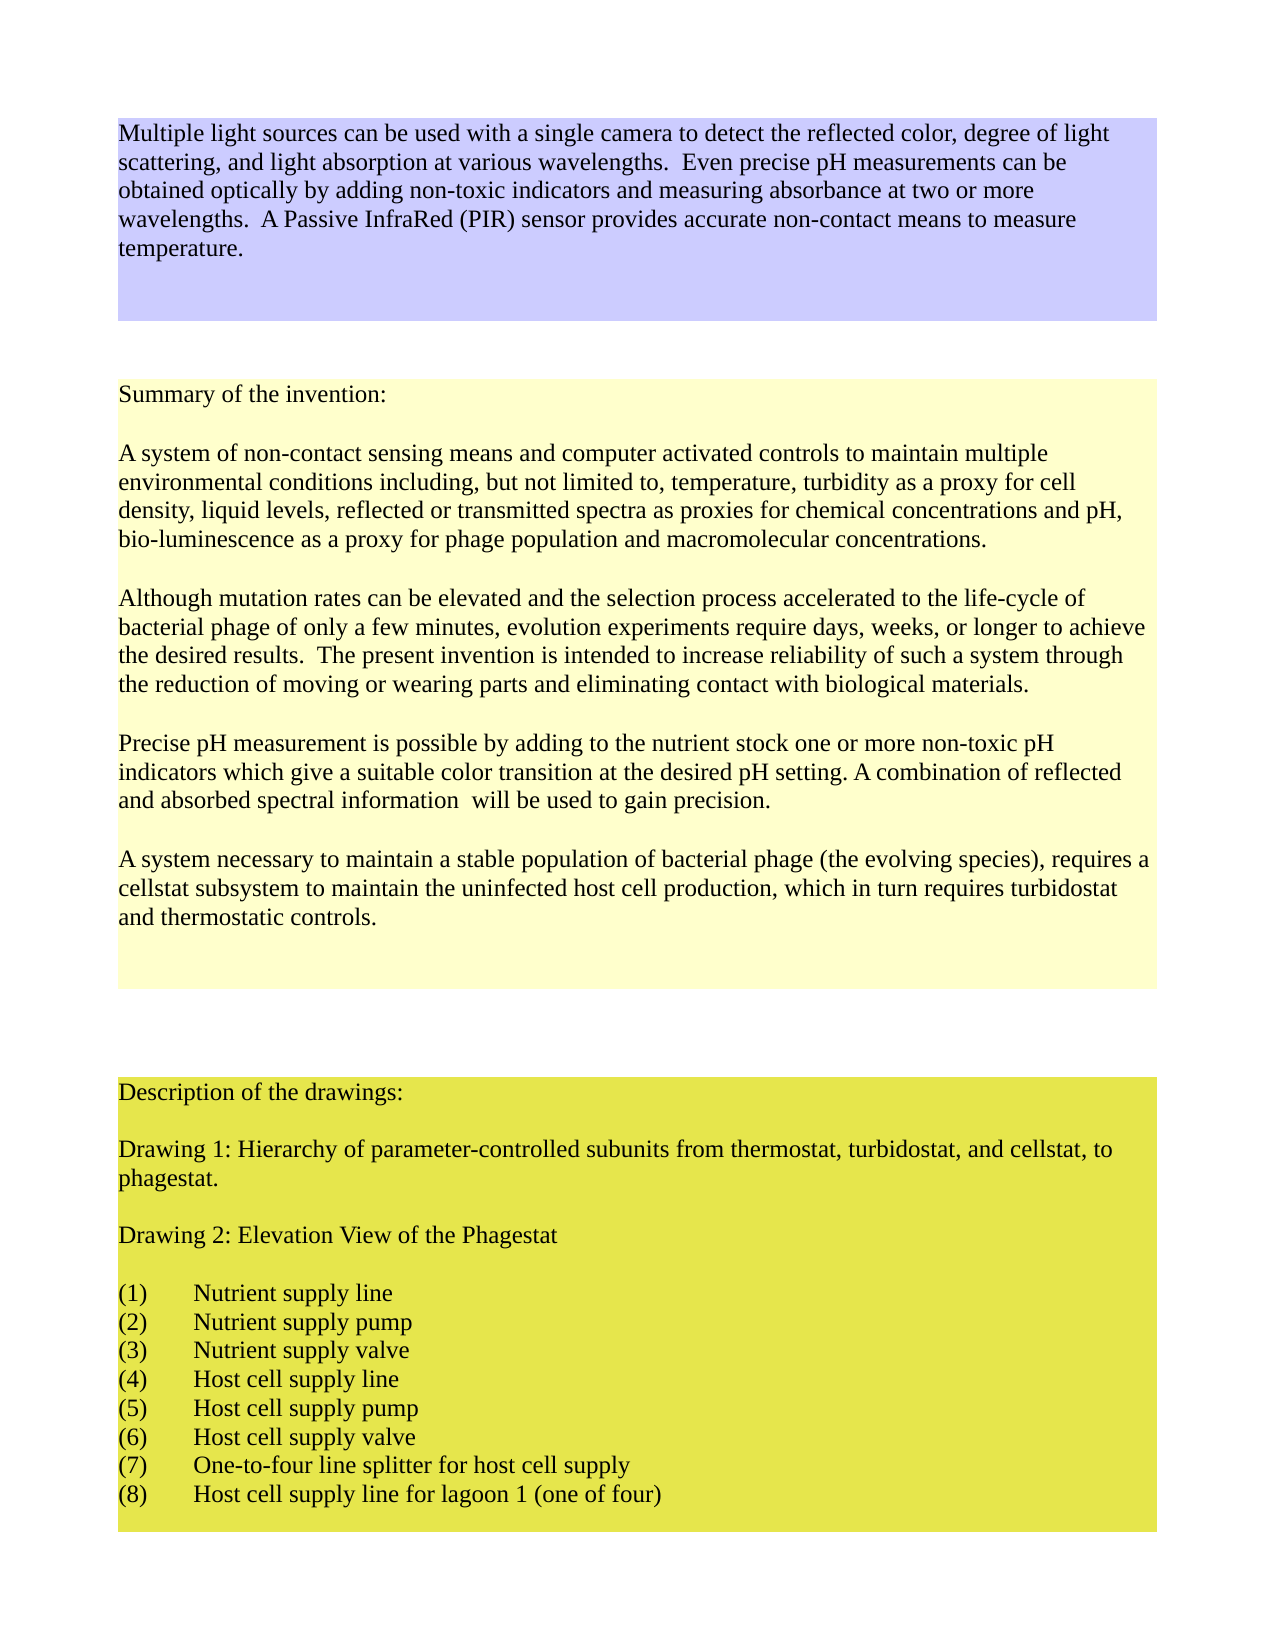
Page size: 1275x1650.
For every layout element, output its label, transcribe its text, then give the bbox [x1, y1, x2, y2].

text Drawing 1: Hierarchy of parameter-controlled subunits from thermostat, turbidostat, and cellstat, to phagestat. [118, 1134, 1157, 1192]
list Host cell supply pump [118, 1393, 1157, 1422]
list Host cell supply line [118, 1364, 1157, 1393]
list Nutrient supply line [118, 1278, 1157, 1307]
text A system necessary to maintain a stable population of bacterial phage (the evolving species), requires a cellstat subsystem to maintain the uninfected host cell production, which in turn requires turbidostat and thermostatic controls. [118, 844, 1157, 931]
list Host cell supply line for lagoon 1 (one of four) [118, 1479, 1157, 1508]
list One-to-four line splitter for host cell supply [118, 1451, 1157, 1479]
list Host cell supply valve [118, 1422, 1157, 1451]
text A system of non-contact sensing means and computer activated controls to maintain multiple environmental conditions including, but not limited to, temperature, turbidity as a proxy for cell density, liquid levels, reflected or transmitted spectra as proxies for chemical concentrations and pH, bio-luminescence as a proxy for phage population and macromolecular concentrations. [118, 438, 1157, 553]
text Precise pH measurement is possible by adding to the nutrient stock one or more non-toxic pH indicators which give a suitable color transition at the desired pH setting. A combination of reflected and absorbed spectral information will be used to gain precision. [118, 728, 1157, 814]
text Although mutation rates can be elevated and the selection process accelerated to the life-cycle of bacterial phage of only a few minutes, evolution experiments require days, weeks, or longer to achieve the desired results. The present invention is intended to increase reliability of such a system through the reduction of moving or wearing parts and eliminating contact with biological materials. [118, 583, 1157, 698]
text Drawing 2: Elevation View of the Phagestat [118, 1221, 1157, 1249]
text Summary of the invention: [118, 379, 1157, 408]
list Nutrient supply pump [118, 1307, 1157, 1336]
text Multiple light sources can be used with a single camera to detect the reflected color, degree of light scattering, and light absorption at various wavelengths. Even precise pH measurements can be obtained optically by adding non-toxic indicators and measuring absorbance at two or more wavelengths. A Passive InfraRed (PIR) sensor provides accurate non-contact means to measure temperature. [118, 118, 1157, 262]
list Nutrient supply valve [118, 1336, 1157, 1364]
text Description of the drawings: [118, 1077, 1157, 1106]
